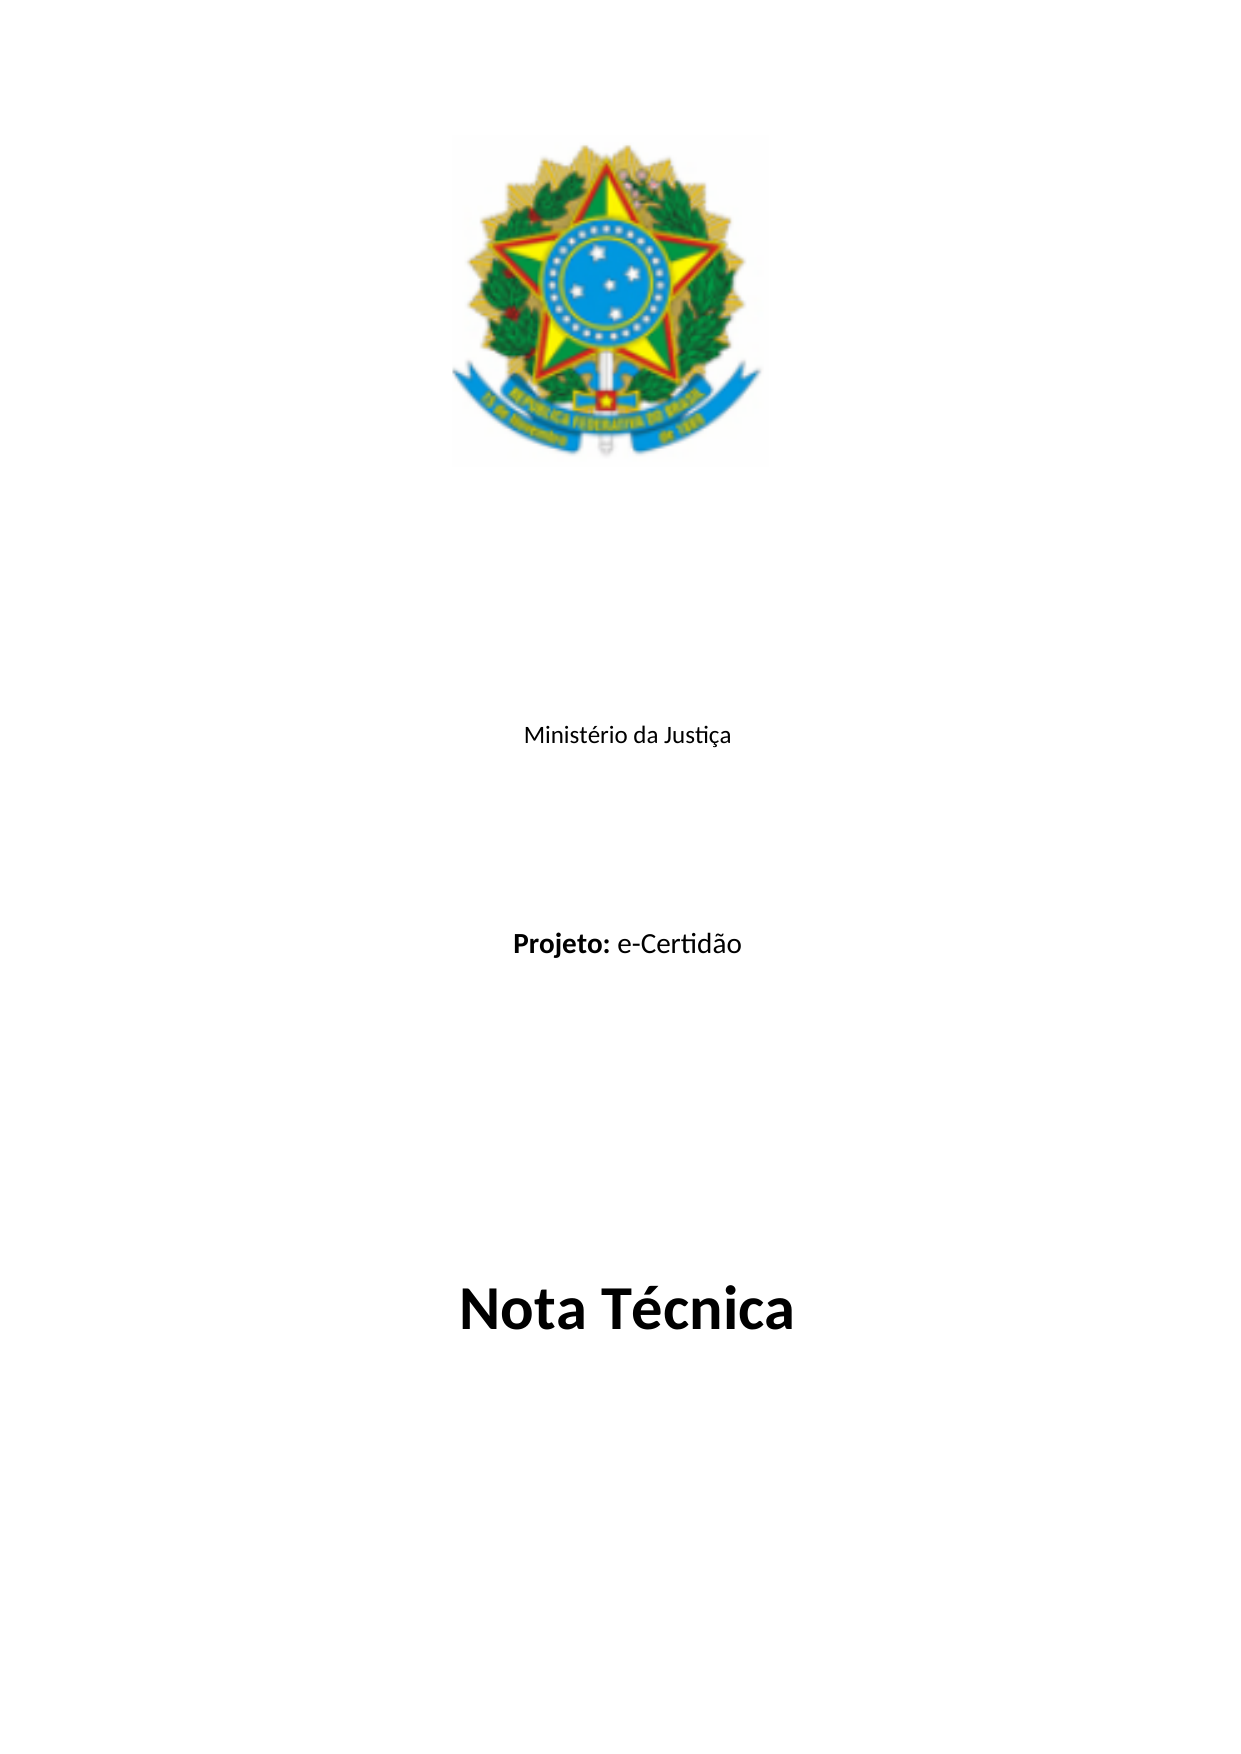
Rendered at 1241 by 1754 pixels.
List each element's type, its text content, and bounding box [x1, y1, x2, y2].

picture [446, 134, 794, 479]
text Ministério da Justiça [192, 719, 1063, 750]
text Nota Técnica [192, 1269, 1063, 1345]
text Projeto: e-Certidão [192, 926, 1063, 961]
